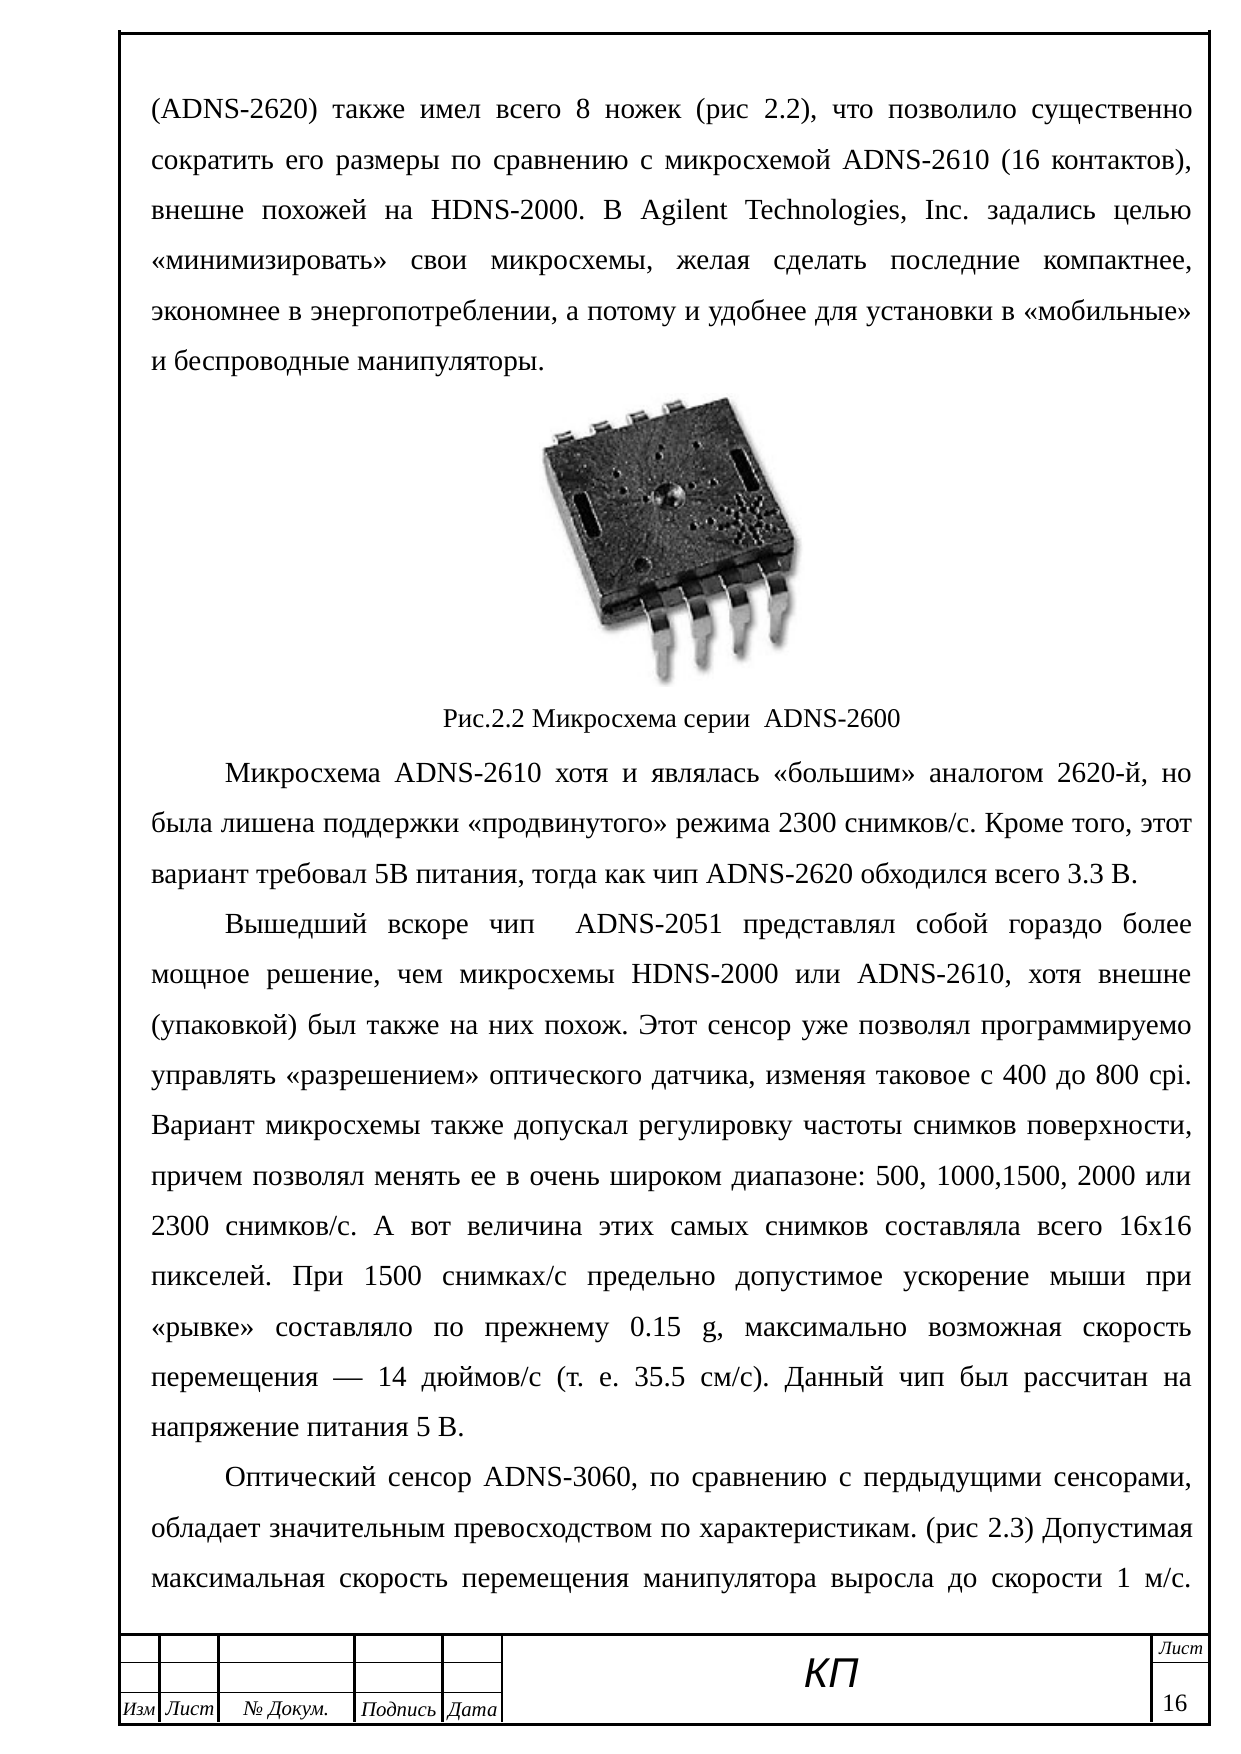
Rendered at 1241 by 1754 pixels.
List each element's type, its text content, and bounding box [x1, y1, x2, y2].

text Вышедший вскоре чип ADNS-2051 представлял собой гораздо более мощное решение, чем микросхемы HDNS-2000 или ADNS-2610, хотя внешне (упаковкой) был также на них похож. Этот сенсор уже позволял программируемо управлять «разрешением» оптического датчика, изменяя таковое с 400 до 800 сpi. Вариант микросхемы также допускал регулировку частоты снимков поверхности, причем позволял менять ее в очень широком диапазоне: 500, 1000,1500, 2000 или 2300 снимков/с. А вот величина этих самых снимков составляла всего 16х16 пикселей. При 1500 снимках/с предельно допустимое ускорение мыши при «рывке» составляло по прежнему 0.15 g, максимально возможная скорость перемещения — 14 дюймов/с (т. е. 35.5 см/с). Данный чип был рассчитан на напряжение питания 5 В. [151, 906, 1193, 1443]
text Оптический сенсор ADNS-3060, по сравнению с пердыдущими сенсорами, обладает значительным превосходством по характеристикам. (рис 2.3) Допустимая максимальная скорость перемещения манипулятора выросла до скорости 1 м/с. [151, 1459, 1193, 1594]
text Рис.2.2 Микросхема серии ADNS-2600 [151, 393, 1193, 734]
picture [538, 393, 805, 687]
text (ADNS-2620) также имел всего 8 ножек (рис 2.2), что позволило существенно сократить его размеры по сравнению с микросхемой ADNS-2610 (16 контактов), внешне похожей на HDNS-2000. В Agilent Technologies, Inc. задались целью «минимизировать» свои микросхемы, желая сделать последние компактнее, экономнее в энергопотреблении, а потому и удобнее для установки в «мобильные» и беспроводные манипуляторы. [151, 91, 1193, 377]
text Микросхема ADNS-2610 хотя и являлась «большим» аналогом 2620-й, но была лишена поддержки «продвинутого» режима 2300 снимков/с. Кроме того, этот вариант требовал 5В питания, тогда как чип ADNS-2620 обходился всего 3.3 В. [151, 755, 1193, 889]
